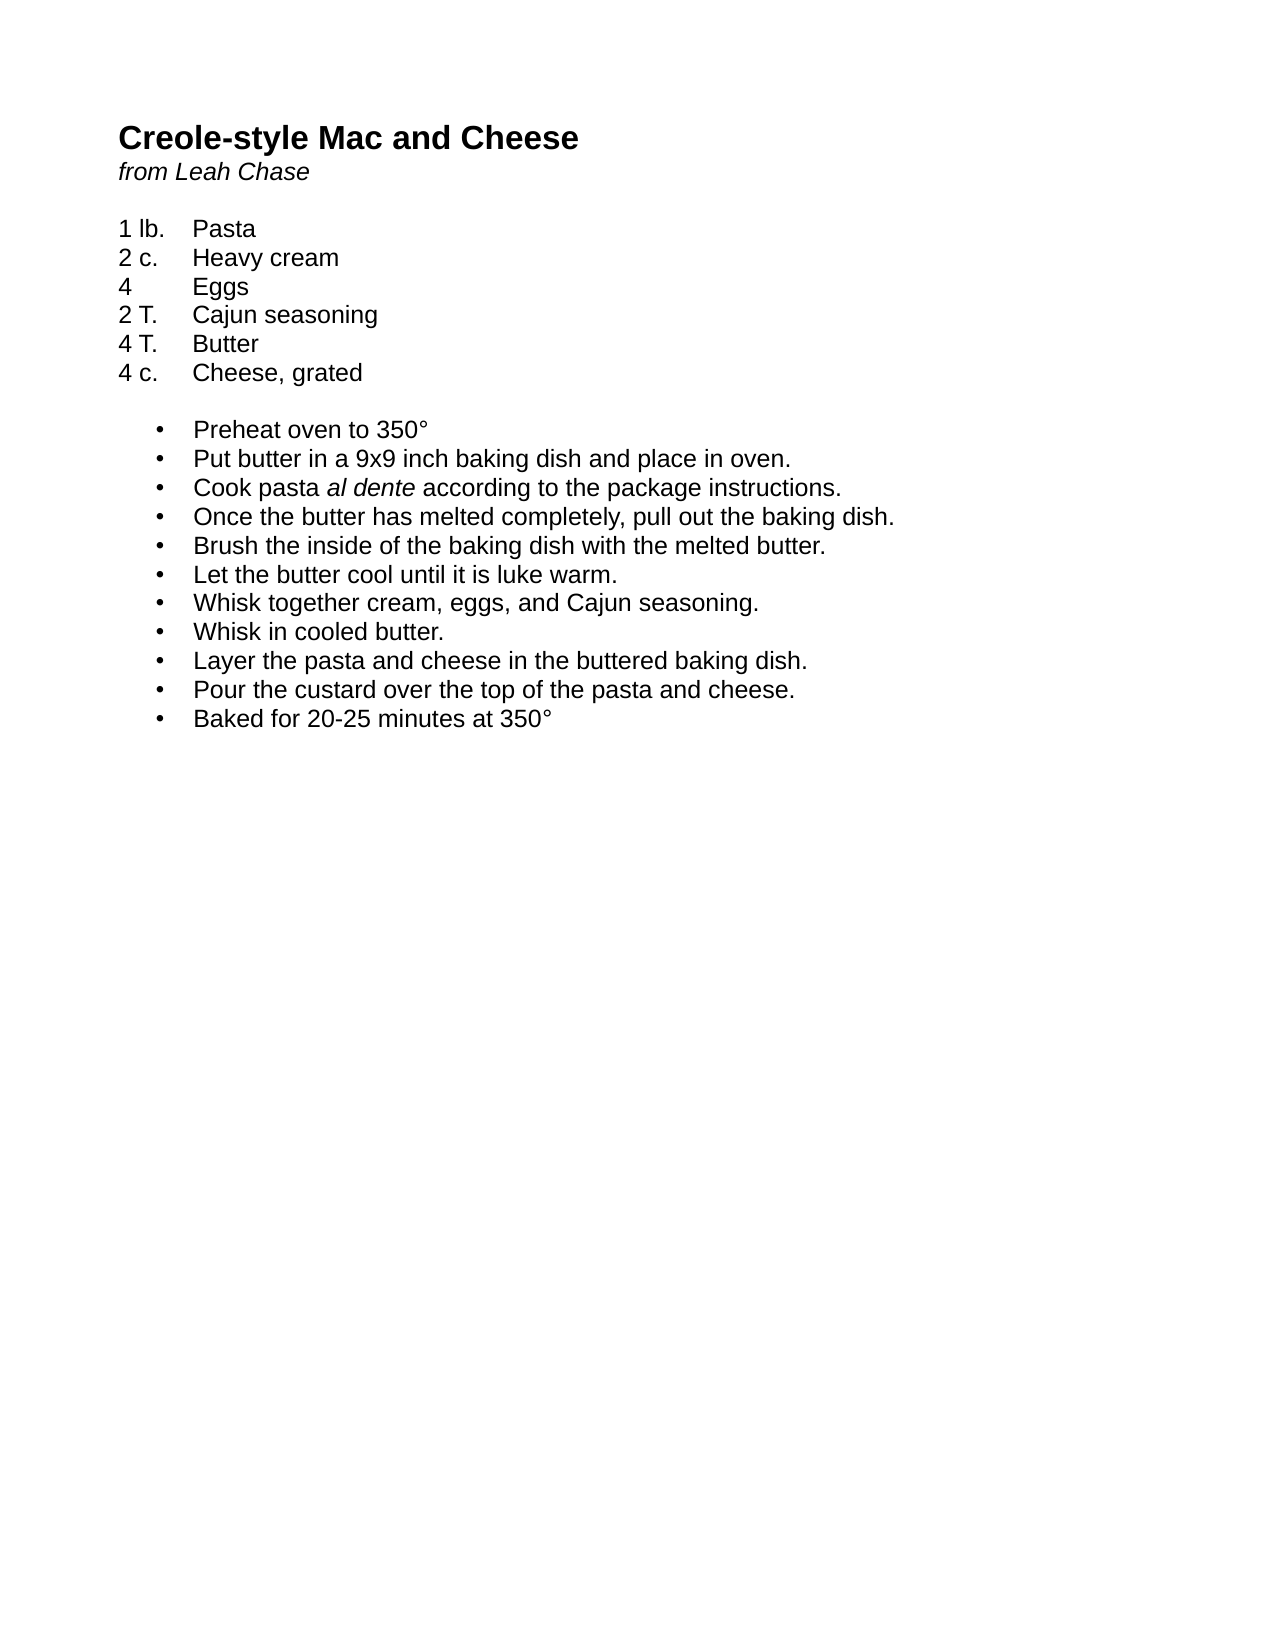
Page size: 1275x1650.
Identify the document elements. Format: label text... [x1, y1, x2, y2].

list Once the butter has melted completely, pull out the baking dish. [156, 502, 1157, 531]
text 4 c. Cheese, grated [118, 358, 1157, 387]
list Brush the inside of the baking dish with the melted butter. [156, 531, 1157, 559]
list Whisk together cream, eggs, and Cajun seasoning. [156, 588, 1157, 617]
text from Leah Chase [118, 157, 1157, 185]
list Put butter in a 9x9 inch baking dish and place in oven. [156, 444, 1157, 473]
text Creole-style Mac and Cheese [118, 118, 1157, 157]
list Pour the custard over the top of the pasta and cheese. [156, 675, 1157, 704]
text 4 Eggs [118, 272, 1157, 300]
text 2 c. Heavy cream [118, 243, 1157, 272]
text 1 lb. Pasta [118, 214, 1157, 243]
list Baked for 20-25 minutes at 350° [156, 704, 1157, 733]
list Preheat oven to 350° [156, 415, 1157, 444]
text 2 T. Cajun seasoning [118, 300, 1157, 329]
list Layer the pasta and cheese in the buttered baking dish. [156, 646, 1157, 675]
list Cook pasta al dente according to the package instructions. [156, 473, 1157, 502]
text 4 T. Butter [118, 329, 1157, 358]
list Let the butter cool until it is luke warm. [156, 559, 1157, 588]
list Whisk in cooled butter. [156, 617, 1157, 646]
